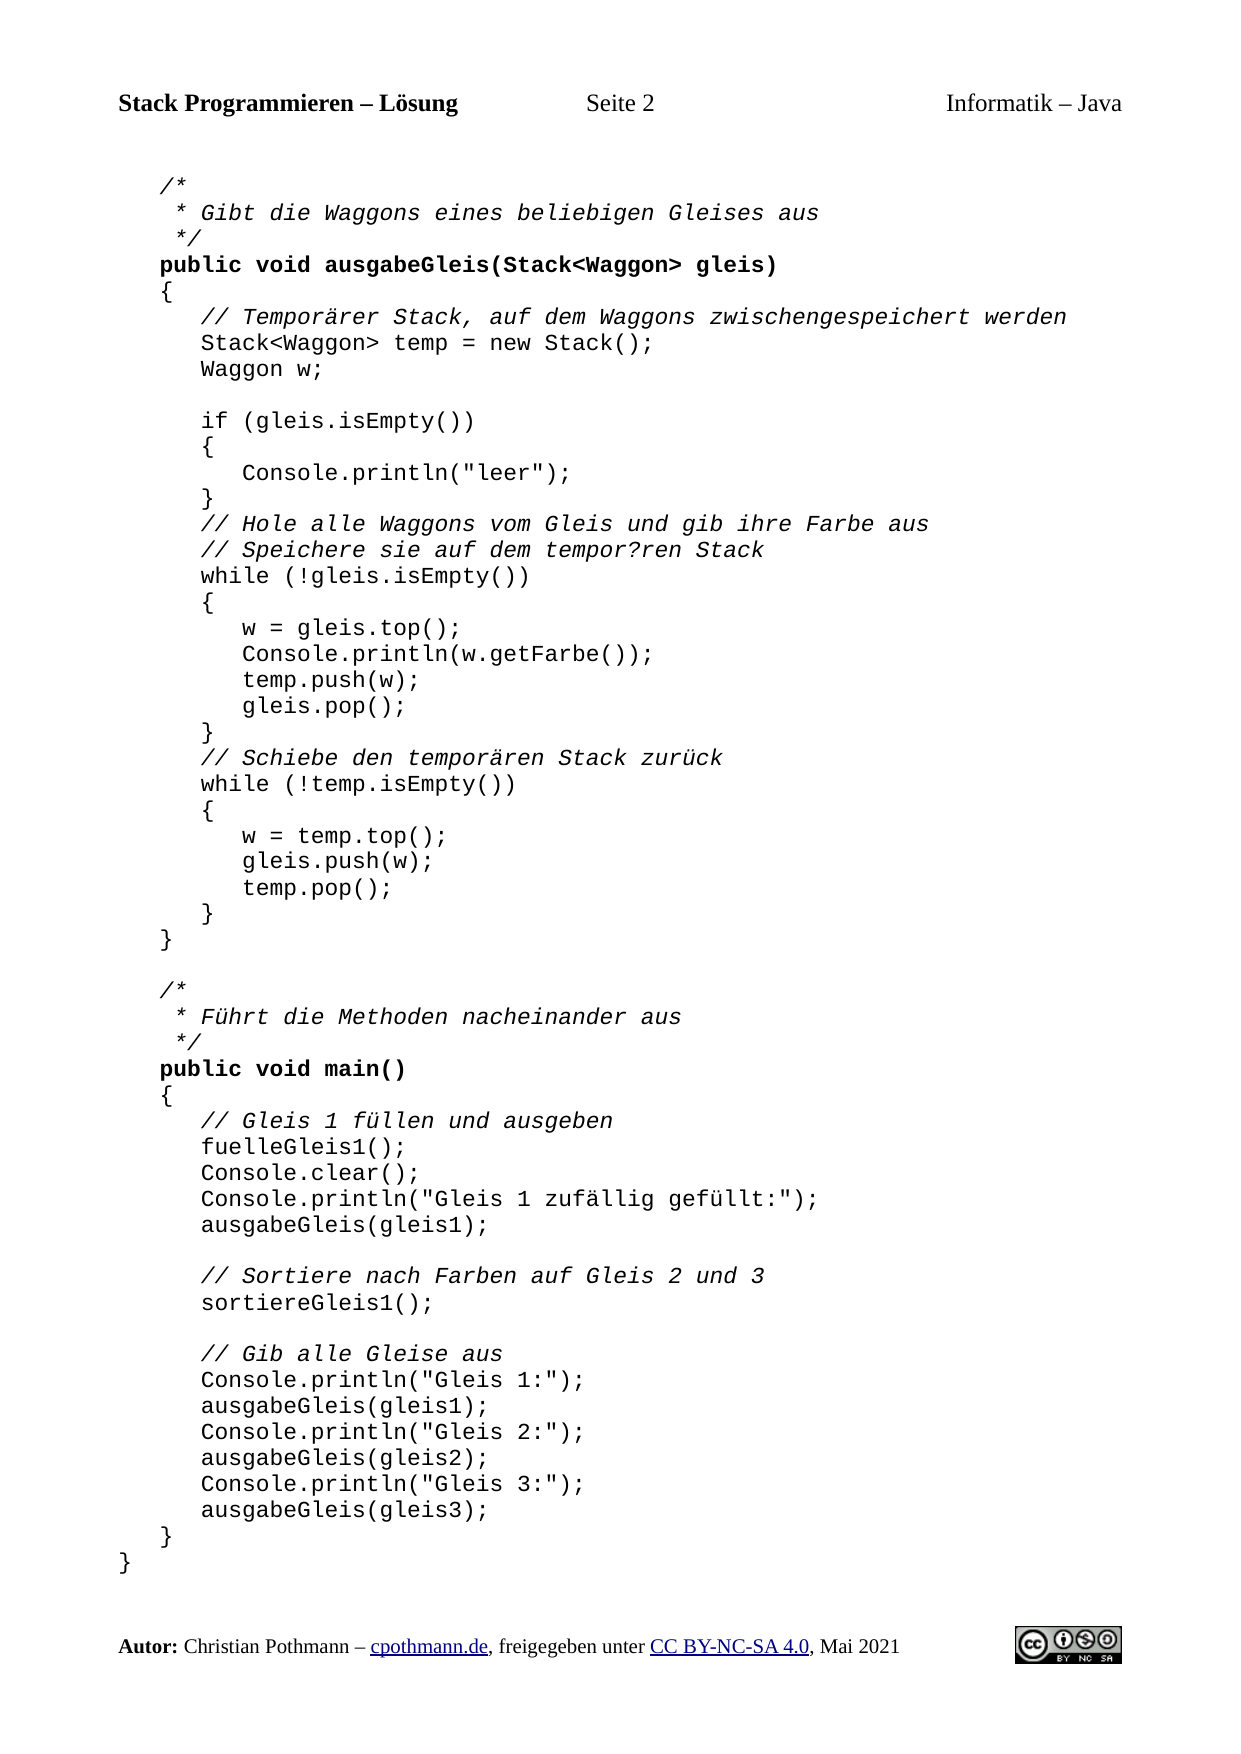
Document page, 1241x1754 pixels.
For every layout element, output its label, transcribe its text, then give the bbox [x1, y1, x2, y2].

text // Sortiere nach Farben auf Gleis 2 und 3 [118, 1265, 1122, 1291]
text /* [118, 176, 1122, 201]
text { [118, 1083, 1122, 1109]
text */ [118, 227, 1122, 253]
text } [118, 1524, 1122, 1550]
text } [118, 928, 1122, 954]
text temp.pop(); [118, 876, 1122, 902]
text ausgabeGleis(gleis3); [118, 1498, 1122, 1524]
text Console.println("Gleis 1 zufällig gefüllt:"); [118, 1187, 1122, 1213]
text Console.println("Gleis 2:"); [118, 1421, 1122, 1446]
text Autor: Christian Pothmann – cpothmann.de, freigegeben unter CC BY-NC-SA 4.0, Mai 2021 [118, 1634, 1015, 1658]
text public void main() [118, 1057, 1122, 1083]
text while (!gleis.isEmpty()) [118, 564, 1122, 591]
text ausgabeGleis(gleis1); [118, 1213, 1122, 1239]
text // Speichere sie auf dem tempor?ren Stack [118, 539, 1122, 564]
text ausgabeGleis(gleis1); [118, 1394, 1122, 1421]
text { [118, 435, 1122, 461]
text fuelleGleis1(); [118, 1135, 1122, 1161]
text Console.println("Gleis 3:"); [118, 1472, 1122, 1498]
text Console.println("Gleis 1:"); [118, 1369, 1122, 1394]
text /* [118, 979, 1122, 1006]
text sortiereGleis1(); [118, 1291, 1122, 1317]
text gleis.pop(); [118, 694, 1122, 720]
text w = temp.top(); [118, 824, 1122, 850]
text } [118, 487, 1122, 513]
text Console.println("leer"); [118, 461, 1122, 487]
text // Hole alle Waggons vom Gleis und gib ihre Farbe aus [118, 513, 1122, 539]
text ausgabeGleis(gleis2); [118, 1446, 1122, 1472]
text // Gib alle Gleise aus [118, 1343, 1122, 1369]
text Stack<Waggon> temp = new Stack(); [118, 331, 1122, 357]
text // Schiebe den temporären Stack zurück [118, 746, 1122, 772]
text Waggon w; [118, 357, 1122, 383]
text { [118, 279, 1122, 305]
text { [118, 798, 1122, 824]
text // Gleis 1 füllen und ausgeben [118, 1109, 1122, 1135]
text Console.clear(); [118, 1161, 1122, 1187]
text } [118, 720, 1122, 746]
text * Gibt die Waggons eines beliebigen Gleises aus [118, 201, 1122, 227]
text } [118, 1550, 1122, 1576]
text gleis.push(w); [118, 850, 1122, 876]
text w = gleis.top(); [118, 616, 1122, 642]
picture [1015, 1626, 1122, 1664]
text } [118, 902, 1122, 928]
text while (!temp.isEmpty()) [118, 772, 1122, 798]
text */ [118, 1031, 1122, 1057]
text temp.push(w); [118, 668, 1122, 694]
text if (gleis.isEmpty()) [118, 409, 1122, 435]
text Console.println(w.getFarbe()); [118, 642, 1122, 668]
text public void ausgabeGleis(Stack<Waggon> gleis) [118, 253, 1122, 279]
text * Führt die Methoden nacheinander aus [118, 1006, 1122, 1031]
text { [118, 591, 1122, 616]
text // Temporärer Stack, auf dem Waggons zwischengespeichert werden [118, 305, 1122, 331]
